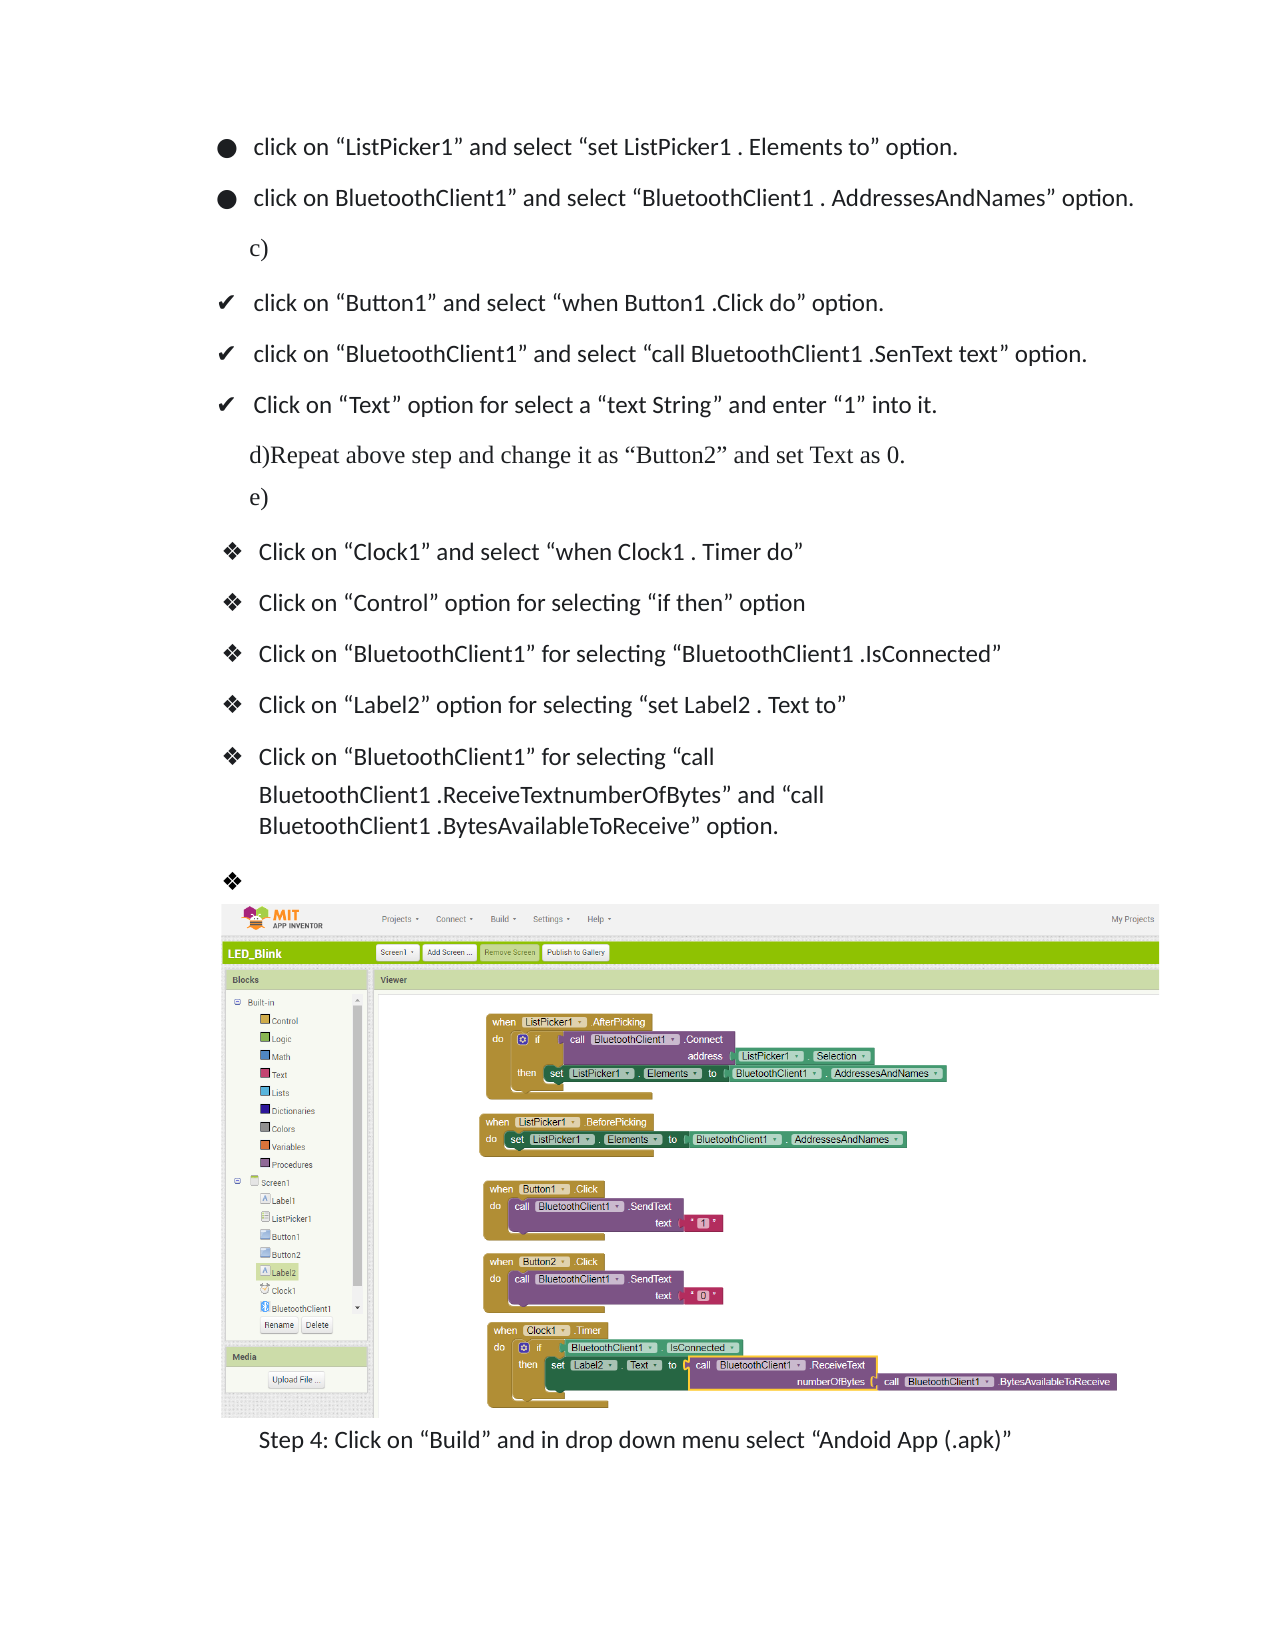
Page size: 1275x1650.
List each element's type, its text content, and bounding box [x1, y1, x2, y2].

list click on “BluetoothClient1” and select “call BluetoothClient1 .SenText text” option. [216, 326, 1157, 377]
picture [221, 904, 1160, 1418]
list click on “ListPicker1” and select “set ListPicker1 . Elements to” option. [216, 118, 1157, 169]
list Click on “Text” option for select a “text String” and enter “1” into it. [216, 377, 1157, 428]
list Click on “BluetoothClient1” for selecting “BluetoothClient1 .IsConnected” [221, 626, 1157, 677]
list Step 4: Click on “Build” and in drop down menu select “Andoid App (.apk)” [221, 853, 1157, 904]
text e) [184, 482, 1157, 511]
list click on “Button1” and select “when Button1 .Click do” option. [216, 274, 1157, 326]
list Step 4: Click on “Build” and in drop down menu select “Andoid App (.apk)” [221, 1418, 1157, 1455]
list Click on “Clock1” and select “when Clock1 . Timer do” [221, 523, 1157, 574]
text d)Repeat above step and change it as “Button2” and set Text as 0. [184, 441, 1157, 469]
list Click on “Label2” option for selecting “set Label2 . Text to” [221, 677, 1157, 728]
list click on BluetoothClient1” and select “BluetoothClient1 . AddressesAndNames” option. [216, 169, 1157, 221]
list Click on “BluetoothClient1” for selecting “call BluetoothClient1 .ReceiveTextnumberOfBytes” and “call BluetoothClient1 .BytesAvailableToReceive” option. [221, 728, 1157, 840]
text c) [184, 233, 1157, 262]
list Click on “Control” option for selecting “if then” option [221, 574, 1157, 626]
